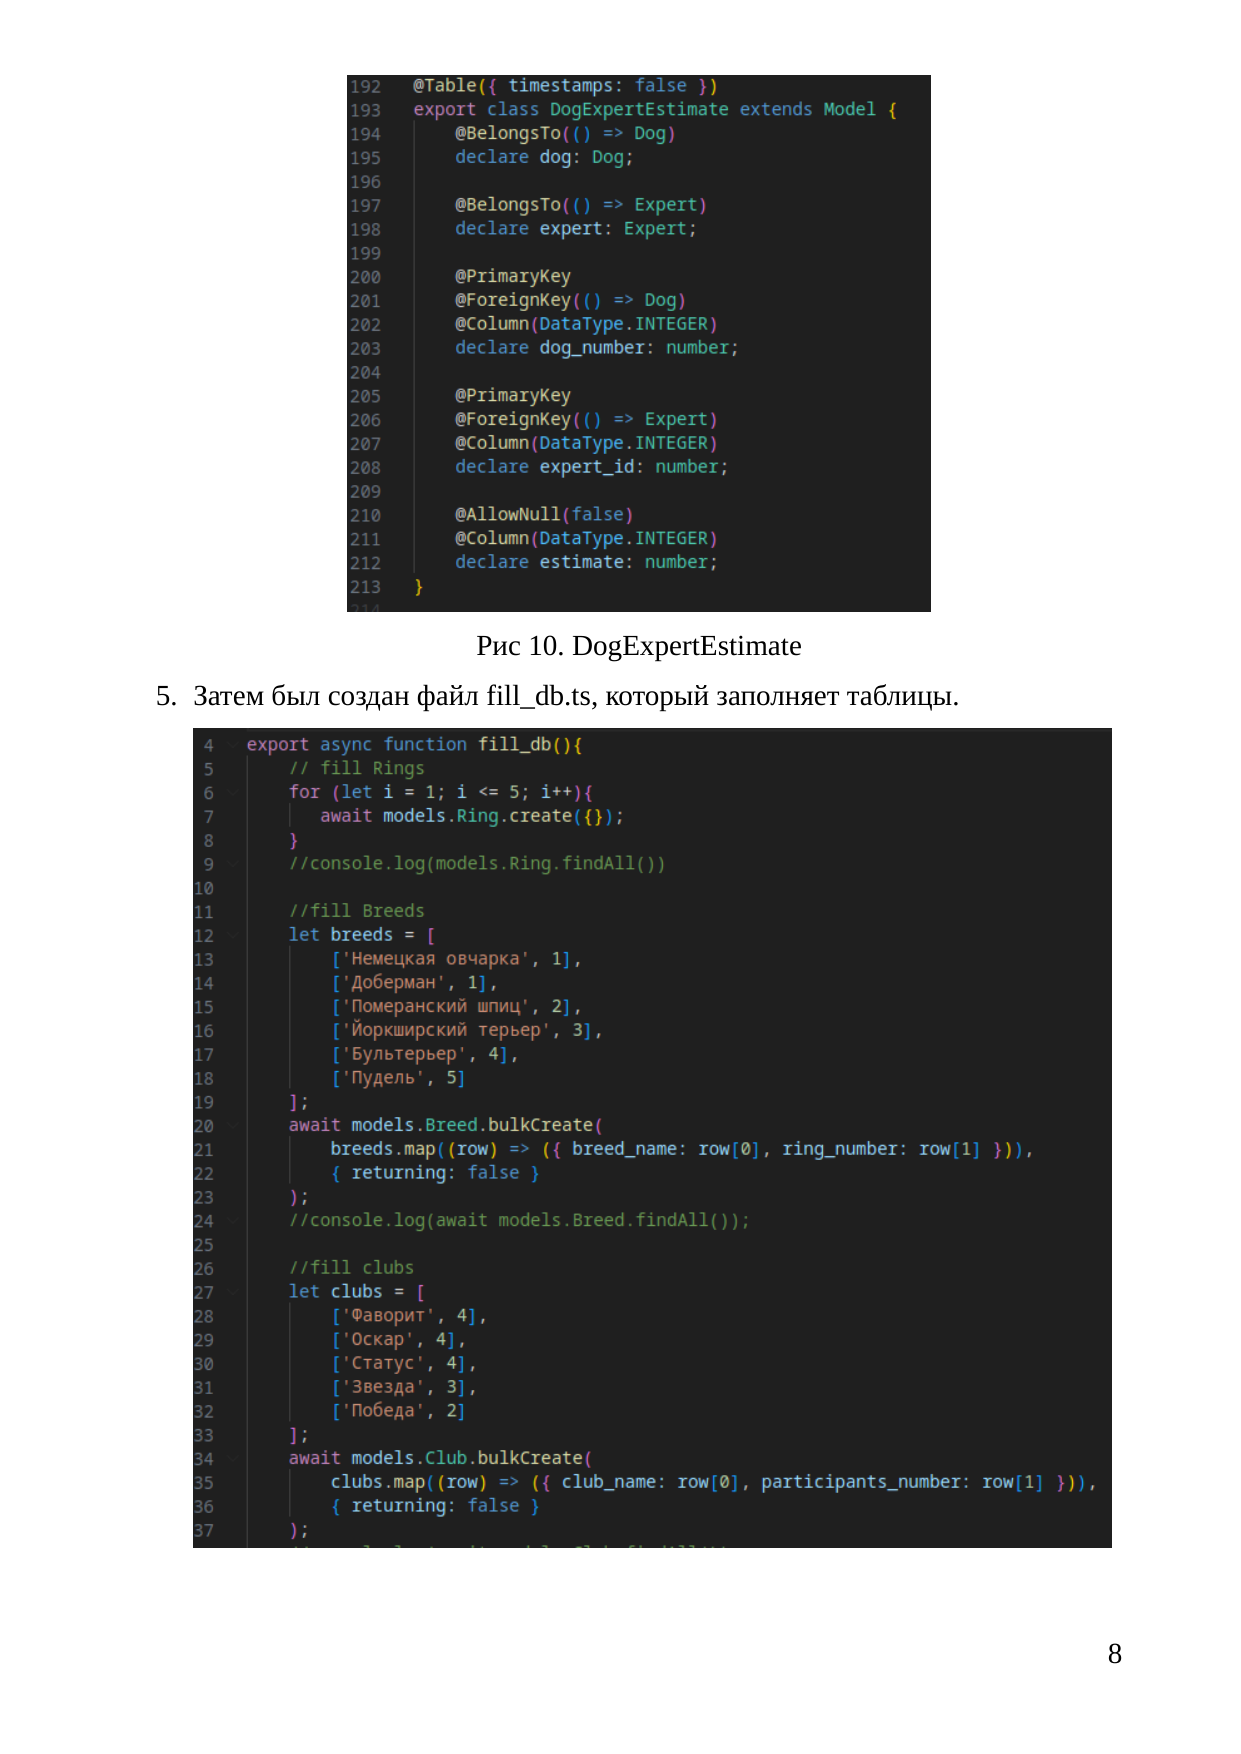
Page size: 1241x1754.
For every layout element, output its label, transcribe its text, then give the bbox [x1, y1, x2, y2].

list Затем был создан файл fill_db.ts, который заполняет таблицы. [156, 678, 1122, 712]
text Рис 10. DogExpertEstimate [156, 628, 1122, 662]
